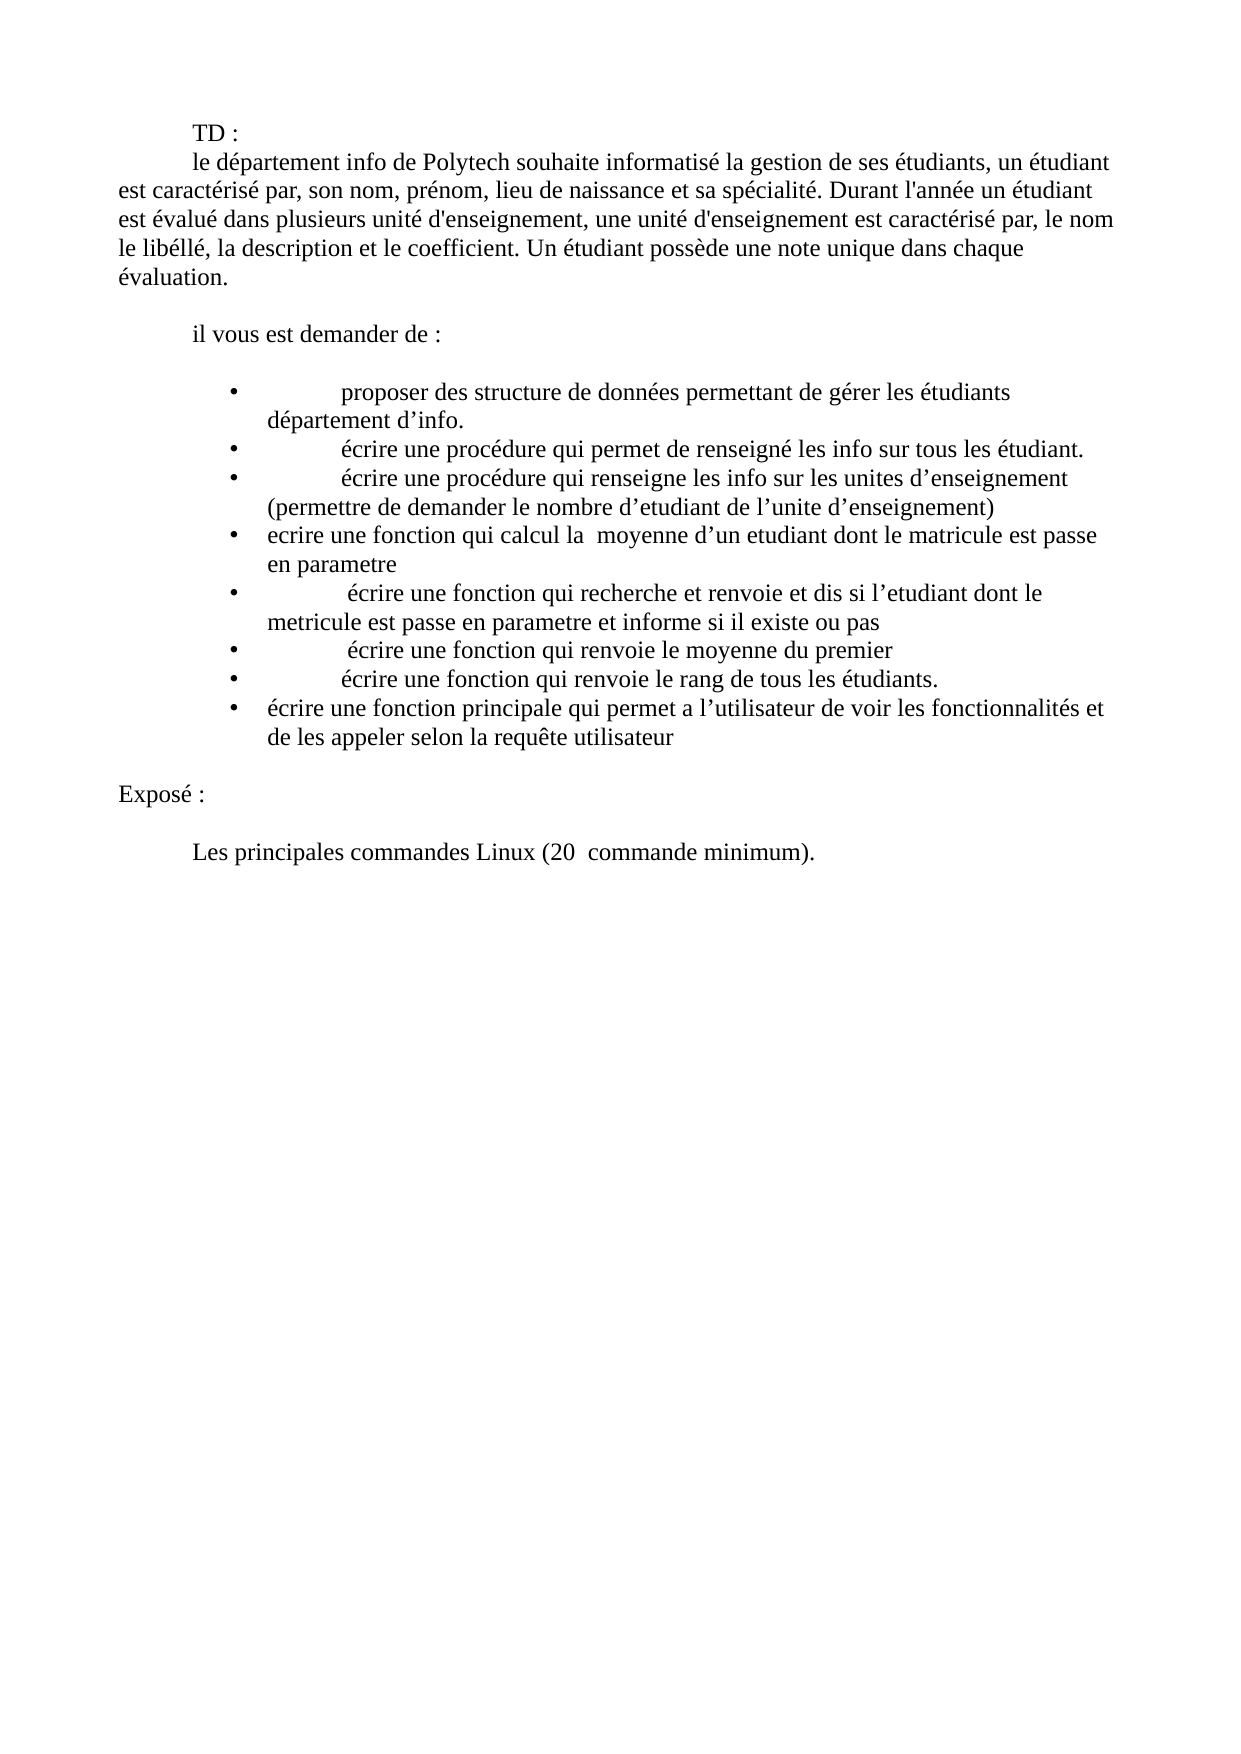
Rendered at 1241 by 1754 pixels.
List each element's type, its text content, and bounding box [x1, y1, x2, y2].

list ecrire une fonction qui calcul la moyenne d’un etudiant dont le matricule est passe en parametre [229, 521, 1122, 578]
list écrire une procédure qui permet de renseigné les info sur tous les étudiant. [229, 434, 1122, 463]
text il vous est demander de : [118, 319, 1122, 348]
list écrire une procédure qui renseigne les info sur les unites d’enseignement (permettre de demander le nombre d’etudiant de l’unite d’enseignement) [229, 463, 1122, 521]
list proposer des structure de données permettant de gérer les étudiants département d’info. [229, 377, 1122, 434]
text Exposé : [118, 779, 1122, 808]
list écrire une fonction qui recherche et renvoie et dis si l’etudiant dont le metricule est passe en parametre et informe si il existe ou pas [229, 578, 1122, 636]
text TD : [118, 118, 1122, 147]
text Les principales commandes Linux (20 commande minimum). [118, 837, 1122, 866]
text le département info de Polytech souhaite informatisé la gestion de ses étudiants, un étudiant est caractérisé par, son nom, prénom, lieu de naissance et sa spécialité. Durant l'année un étudiant est évalué dans plusieurs unité d'enseignement, une unité d'enseignement est caractérisé par, le nom le libéllé, la description et le coefficient. Un étudiant possède une note unique dans chaque évaluation. [118, 147, 1122, 291]
list écrire une fonction principale qui permet a l’utilisateur de voir les fonctionnalités et de les appeler selon la requête utilisateur [229, 693, 1122, 751]
list écrire une fonction qui renvoie le rang de tous les étudiants. [229, 664, 1122, 693]
list écrire une fonction qui renvoie le moyenne du premier [229, 636, 1122, 664]
